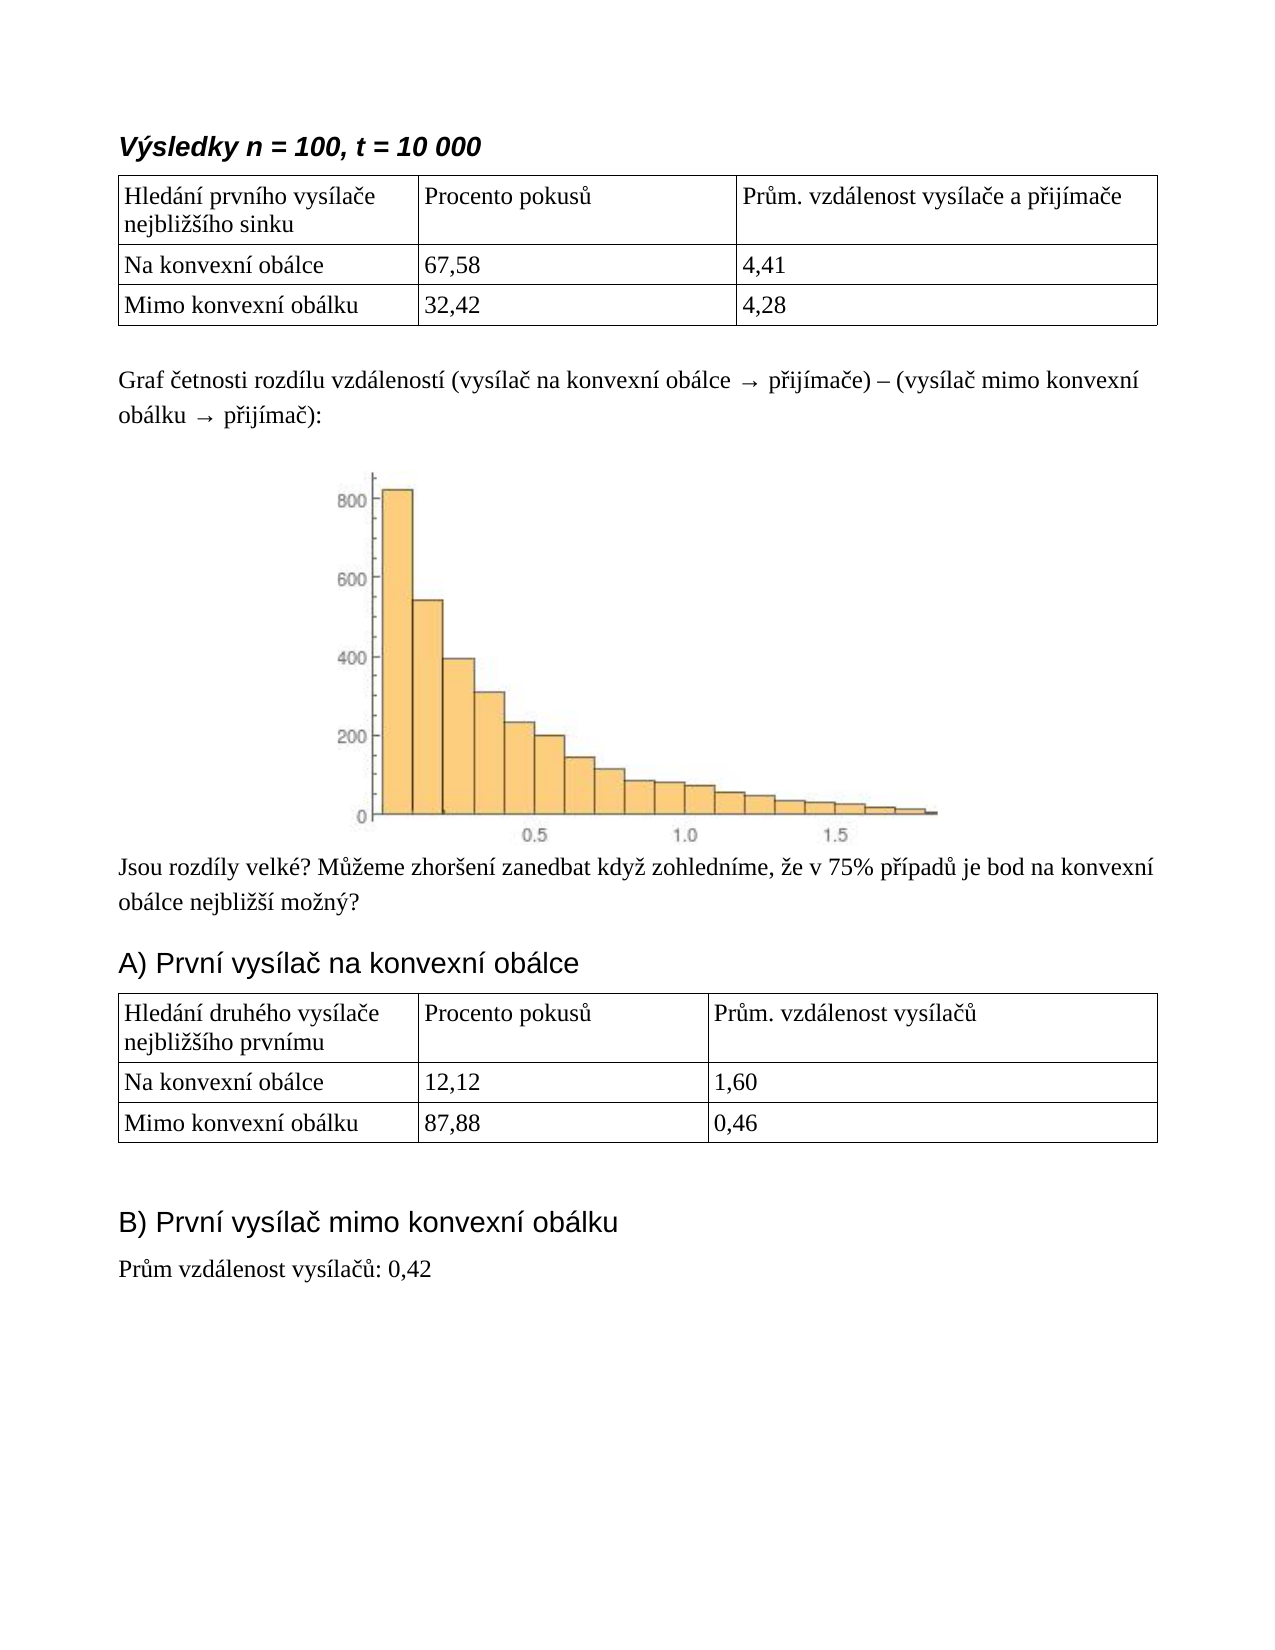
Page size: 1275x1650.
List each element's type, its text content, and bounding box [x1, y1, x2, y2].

table_cell Mimo konvexní obálku [119, 285, 418, 325]
table_cell Mimo konvexní obálku [119, 1103, 418, 1142]
subtitle A) První vysílač na konvexní obálce [118, 946, 1157, 980]
table_cell 4,41 [737, 245, 1157, 284]
table_cell Na konvexní obálce [119, 1063, 418, 1102]
table_header Procento pokusů [419, 994, 708, 1062]
table_header Hledání prvního vysílače nejbližšího sinku [119, 176, 418, 244]
subtitle B) První vysílač mimo konvexní obálku [118, 1205, 1157, 1238]
table_cell Na konvexní obálce [119, 245, 418, 284]
table_cell 12,12 [419, 1063, 708, 1102]
table_cell 67,58 [419, 245, 736, 284]
table_header Procento pokusů [419, 176, 736, 244]
table_cell 87,88 [419, 1103, 708, 1142]
text Prům vzdálenost vysílačů: 0,42 [118, 1254, 1157, 1283]
table_header Prům. vzdálenost vysílače a přijímače [737, 176, 1157, 244]
table_cell 0,46 [709, 1103, 1157, 1142]
table_cell 1,60 [709, 1063, 1157, 1102]
subtitle Výsledky n = 100, t = 10 000 [118, 131, 1157, 162]
table_header Hledání druhého vysílače nejbližšího prvnímu [119, 994, 418, 1062]
table_cell 4,28 [737, 285, 1157, 325]
picture [337, 471, 938, 847]
text Graf četnosti rozdílu vzdáleností (vysílač na konvexní obálce → přijímače) – (vysílač mimo konvexní obálku → přijímač): [118, 365, 1157, 428]
table_cell 32,42 [419, 285, 736, 325]
table_header Prům. vzdálenost vysílačů [709, 994, 1157, 1062]
text Jsou rozdíly velké? Můžeme zhoršení zanedbat když zohledníme, že v 75% případů je bod na konvexní obálce nejbližší možný? [118, 475, 1157, 916]
